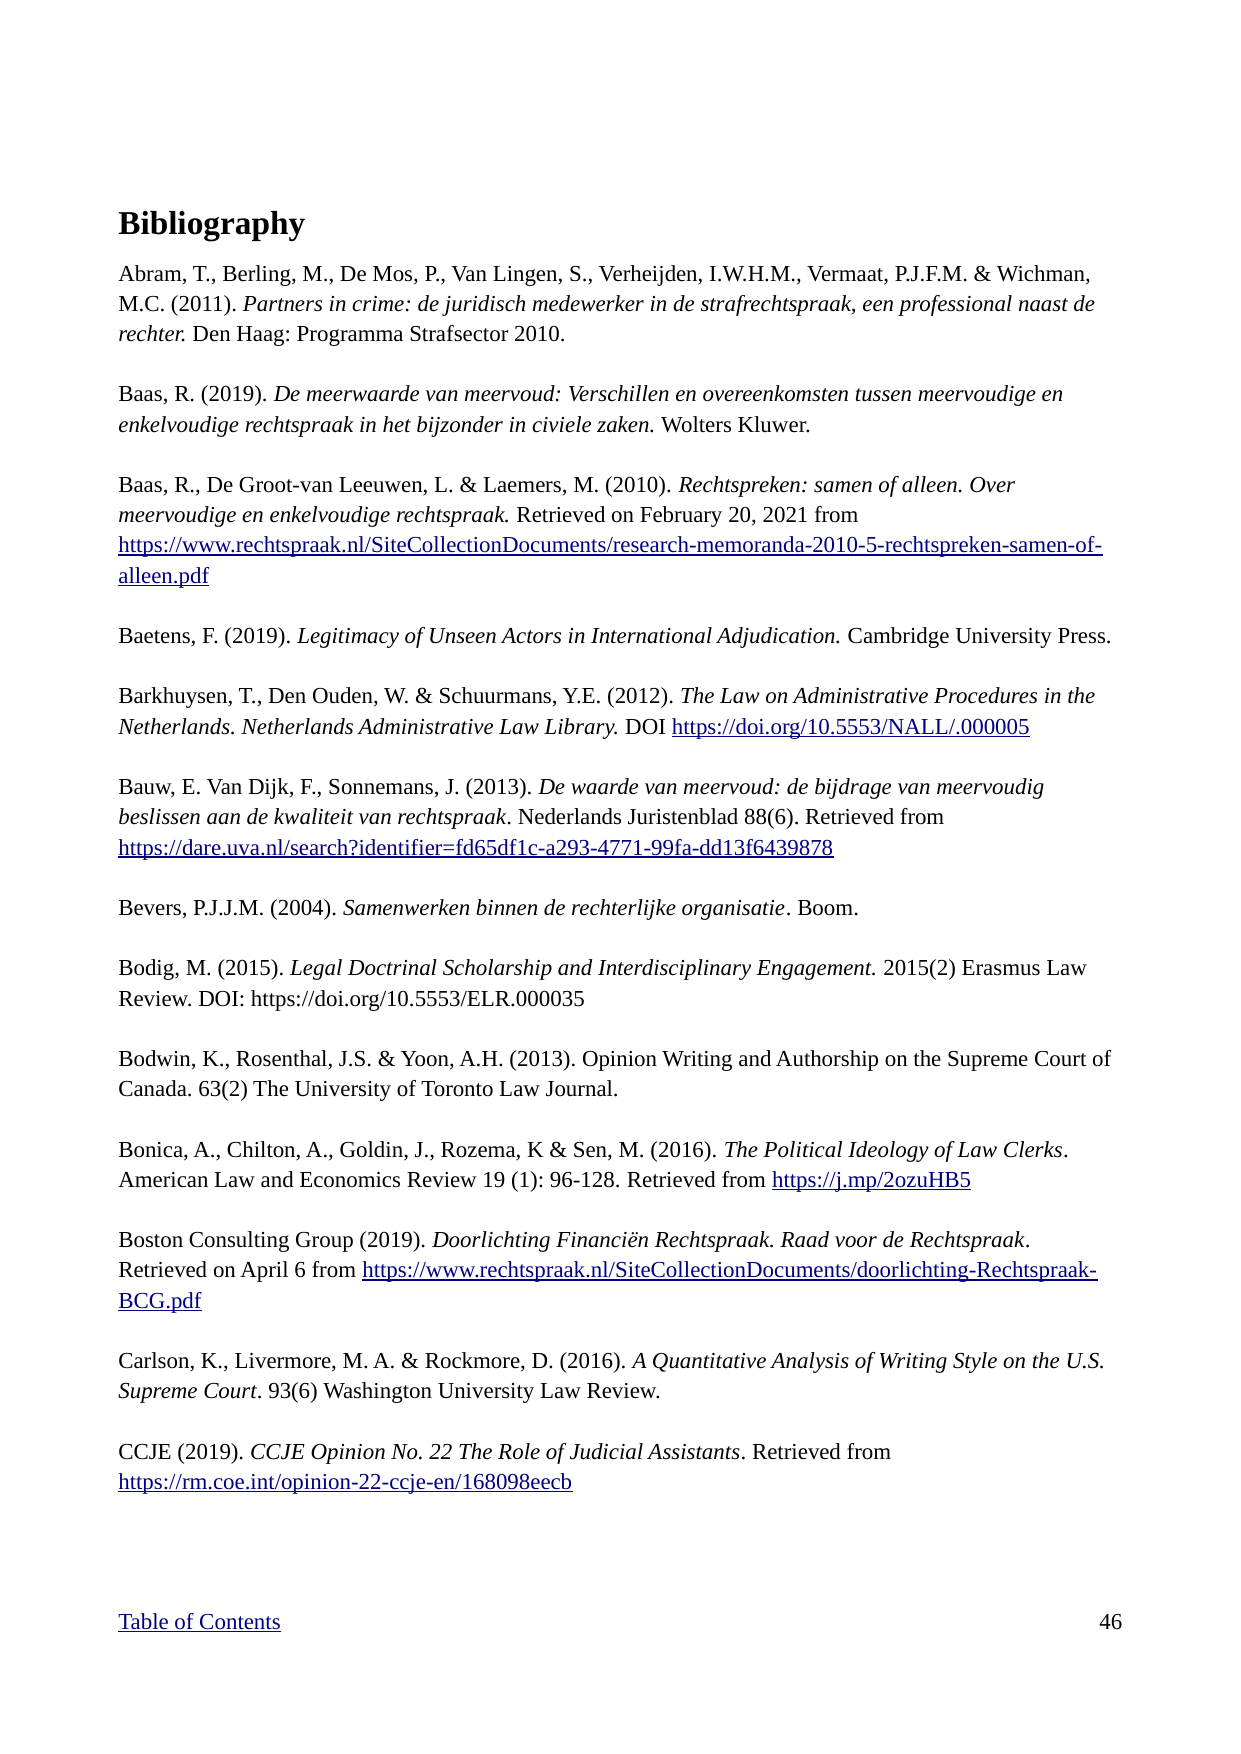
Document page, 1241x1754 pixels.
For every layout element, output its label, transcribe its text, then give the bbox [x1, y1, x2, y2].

subtitle Bibliography [118, 203, 1122, 241]
text Barkhuysen, T., Den Ouden, W. & Schuurmans, Y.E. (2012). The Law on Administrative Procedures in the Netherlands. Netherlands Administrative Law Library. DOI https://doi.org/10.5553/NALL/.000005 [118, 683, 1122, 739]
text Baas, R. (2019). De meerwaarde van meervoud: Verschillen en overeenkomsten tussen meervoudige en enkelvoudige rechtspraak in het bijzonder in civiele zaken. Wolters Kluwer. [118, 381, 1122, 437]
text Bodwin, K., Rosenthal, J.S. & Yoon, A.H. (2013). Opinion Writing and Authorship on the Supreme Court of Canada. 63(2) The University of Toronto Law Journal. [118, 1045, 1122, 1102]
text Bevers, P.J.J.M. (2004). Samenwerken binnen de rechterlijke organisatie. Boom. [118, 894, 1122, 920]
text Abram, T., Berling, M., De Mos, P., Van Lingen, S., Verheijden, I.W.H.M., Vermaat, P.J.F.M. & Wichman, M.C. (2011). Partners in crime: de juridisch medewerker in de strafrechtspraak, een professional naast de rechter. Den Haag: Programma Strafsector 2010. [118, 260, 1122, 346]
text Bauw, E. Van Dijk, F., Sonnemans, J. (2013). De waarde van meervoud: de bijdrage van meervoudig beslissen aan de kwaliteit van rechtspraak. Nederlands Juristenblad 88(6). Retrieved from https://dare.uva.nl/search?identifier=fd65df1c-a293-4771-99fa-dd13f6439878 [118, 773, 1122, 860]
text CCJE (2019). CCJE Opinion No. 22 The Role of Judicial Assistants. Retrieved from https://rm.coe.int/opinion-22-ccje-en/168098eecb [118, 1438, 1122, 1494]
text Carlson, K., Livermore, M. A. & Rockmore, D. (2016). A Quantitative Analysis of Writing Style on the U.S. Supreme Court. 93(6) Washington University Law Review. [118, 1347, 1122, 1404]
text Baetens, F. (2019). Legitimacy of Unseen Actors in International Adjudication. Cambridge University Press. [118, 622, 1122, 648]
text Baas, R., De Groot-van Leeuwen, L. & Laemers, M. (2010). Rechtspreken: samen of alleen. Over meervoudige en enkelvoudige rechtspraak. Retrieved on February 20, 2021 from https://www.rechtspraak.nl/SiteCollectionDocuments/research-memoranda-2010-5-rechtspreken-samen-of-alleen.pdf [118, 471, 1122, 588]
text Boston Consulting Group (2019). Doorlichting Financiën Rechtspraak. Raad voor de Rechtspraak. Retrieved on April 6 from https://www.rechtspraak.nl/SiteCollectionDocuments/doorlichting-Rechtspraak-BCG.pdf [118, 1226, 1122, 1313]
text Bonica, A., Chilton, A., Goldin, J., Rozema, K & Sen, M. (2016). The Political Ideology of Law Clerks. American Law and Economics Review 19 (1): 96-128. Retrieved from https://j.mp/2ozuHB5 [118, 1136, 1122, 1192]
text Bodig, M. (2015). Legal Doctrinal Scholarship and Interdisciplinary Engagement. 2015(2) Erasmus Law Review. DOI: https://doi.org/10.5553/ELR.000035 [118, 954, 1122, 1011]
